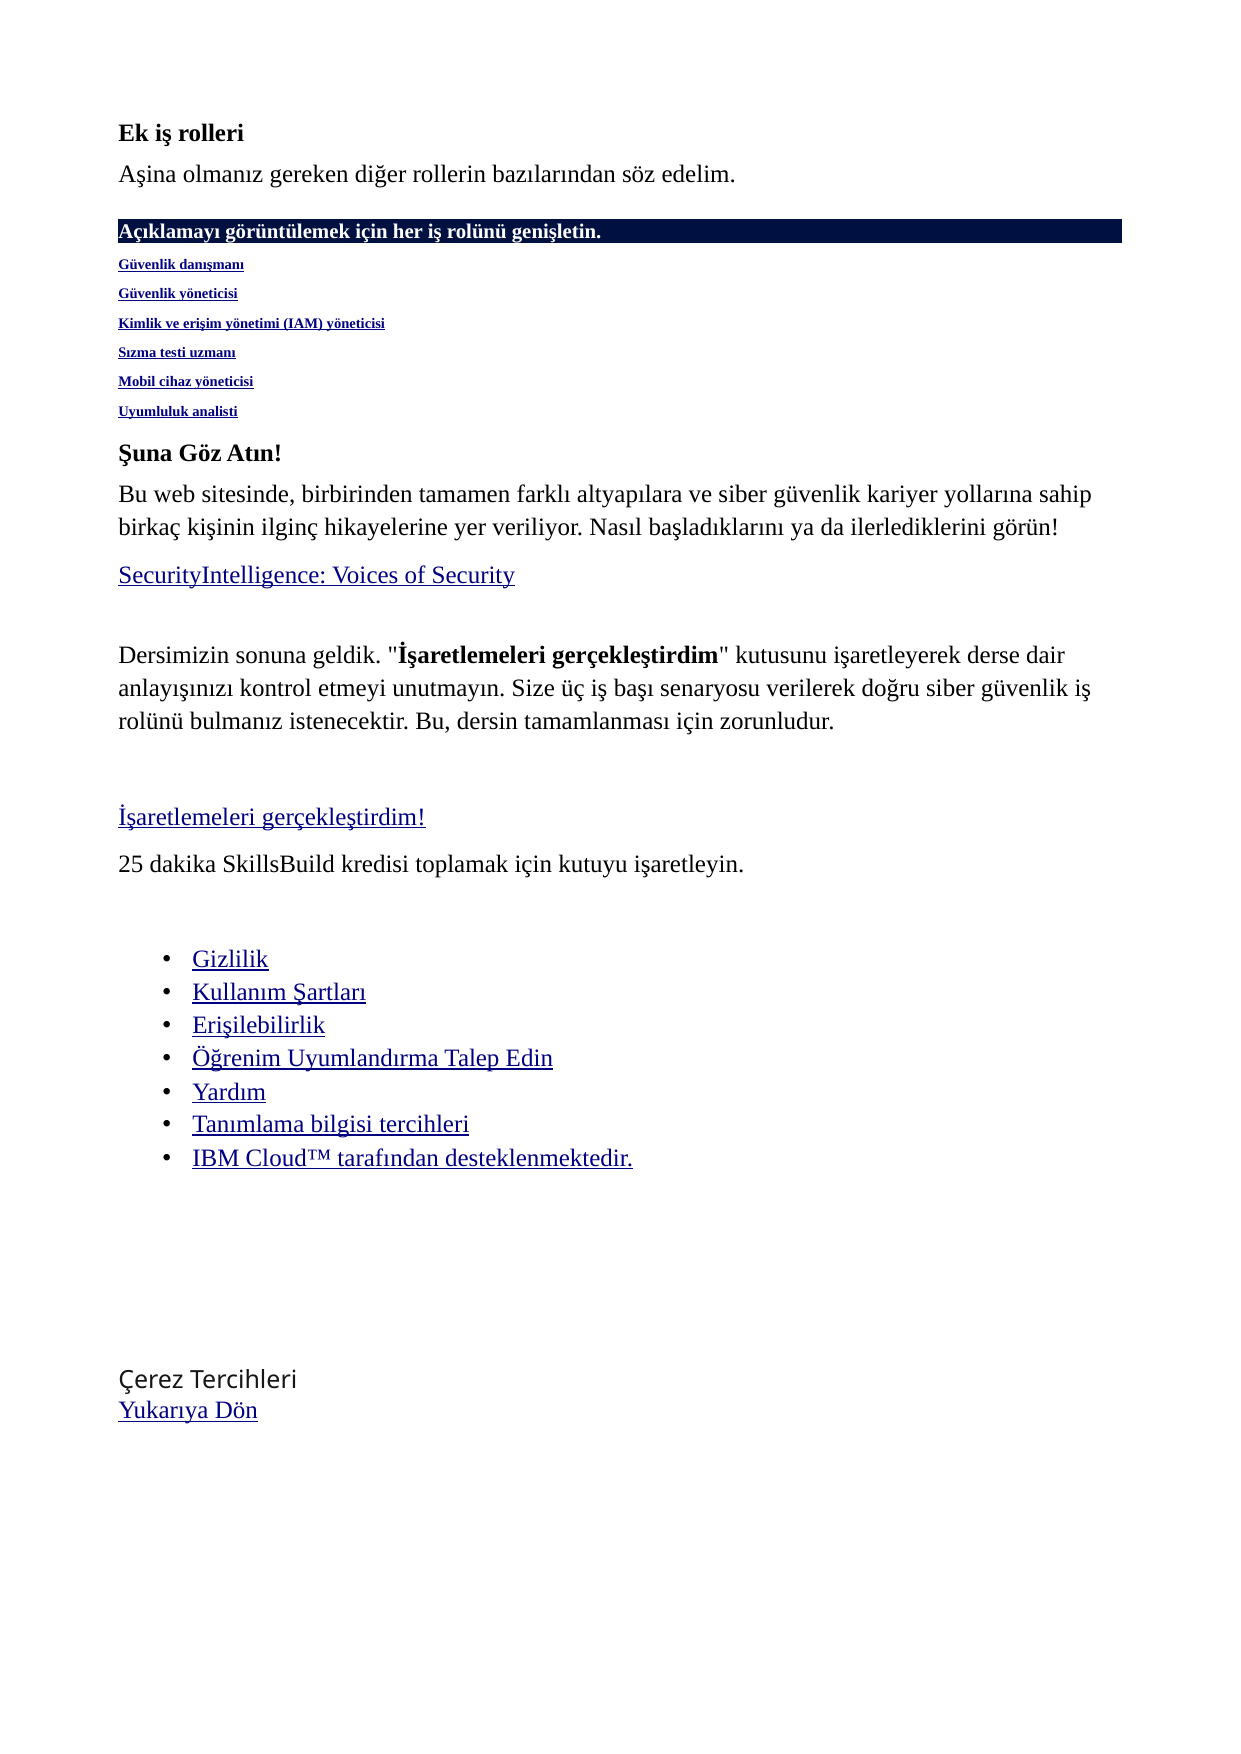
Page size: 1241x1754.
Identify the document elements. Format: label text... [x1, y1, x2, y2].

text SecurityIntelligence: Voices of Security [118, 560, 1122, 588]
list Tanımlama bilgisi tercihleri [162, 1109, 1122, 1138]
list Yardım [162, 1077, 1122, 1105]
subtitle Uyumluluk analisti [118, 402, 1122, 419]
text Aşina olmanız gereken diğer rollerin bazılarından söz edelim. [118, 159, 1122, 188]
subtitle Güvenlik danışmanı [118, 256, 1122, 273]
list Erişilebilirlik [162, 1011, 1122, 1039]
text İşaretlemeleri gerçekleştirdim! [118, 802, 1122, 830]
list Kullanım Şartları [162, 977, 1122, 1006]
subtitle Ek iş rolleri [118, 118, 1122, 147]
text Yukarıya Dön [118, 1396, 1122, 1424]
subtitle Kimlik ve erişim yönetimi (IAM) yöneticisi [118, 314, 1122, 331]
subtitle Mobil cihaz yöneticisi [118, 373, 1122, 390]
text Bu web sitesinde, birbirinden tamamen farklı altyapılara ve siber güvenlik kariyer yollarına sahip birkaç kişinin ilginç hikayelerine yer veriliyor. Nasıl başladıklarını ya da ilerlediklerini görün! [118, 479, 1122, 541]
subtitle Güvenlik yöneticisi [118, 285, 1122, 302]
subtitle Sızma testi uzmanı [118, 344, 1122, 361]
subtitle Açıklamayı görüntülemek için her iş rolünü genişletin. [118, 219, 1122, 243]
subtitle Şuna Göz Atın! [118, 438, 1122, 467]
list IBM Cloud™ tarafından desteklenmektedir. [162, 1143, 1122, 1171]
text Dersimizin sonuna geldik. "İşaretlemeleri gerçekleştirdim" kutusunu işaretleyerek derse dair anlayışınızı kontrol etmeyi unutmayın. Size üç iş başı senaryosu verilerek doğru siber güvenlik iş rolünü bulmanız istenecektir. Bu, dersin tamamlanması için zorunludur. [118, 640, 1122, 735]
list Gizlilik [162, 944, 1122, 973]
list Öğrenim Uyumlandırma Talep Edin [162, 1043, 1122, 1072]
text 25 dakika SkillsBuild kredisi toplamak için kutuyu işaretleyin. [118, 849, 1122, 878]
text Çerez Tercihleri [118, 1333, 1122, 1396]
